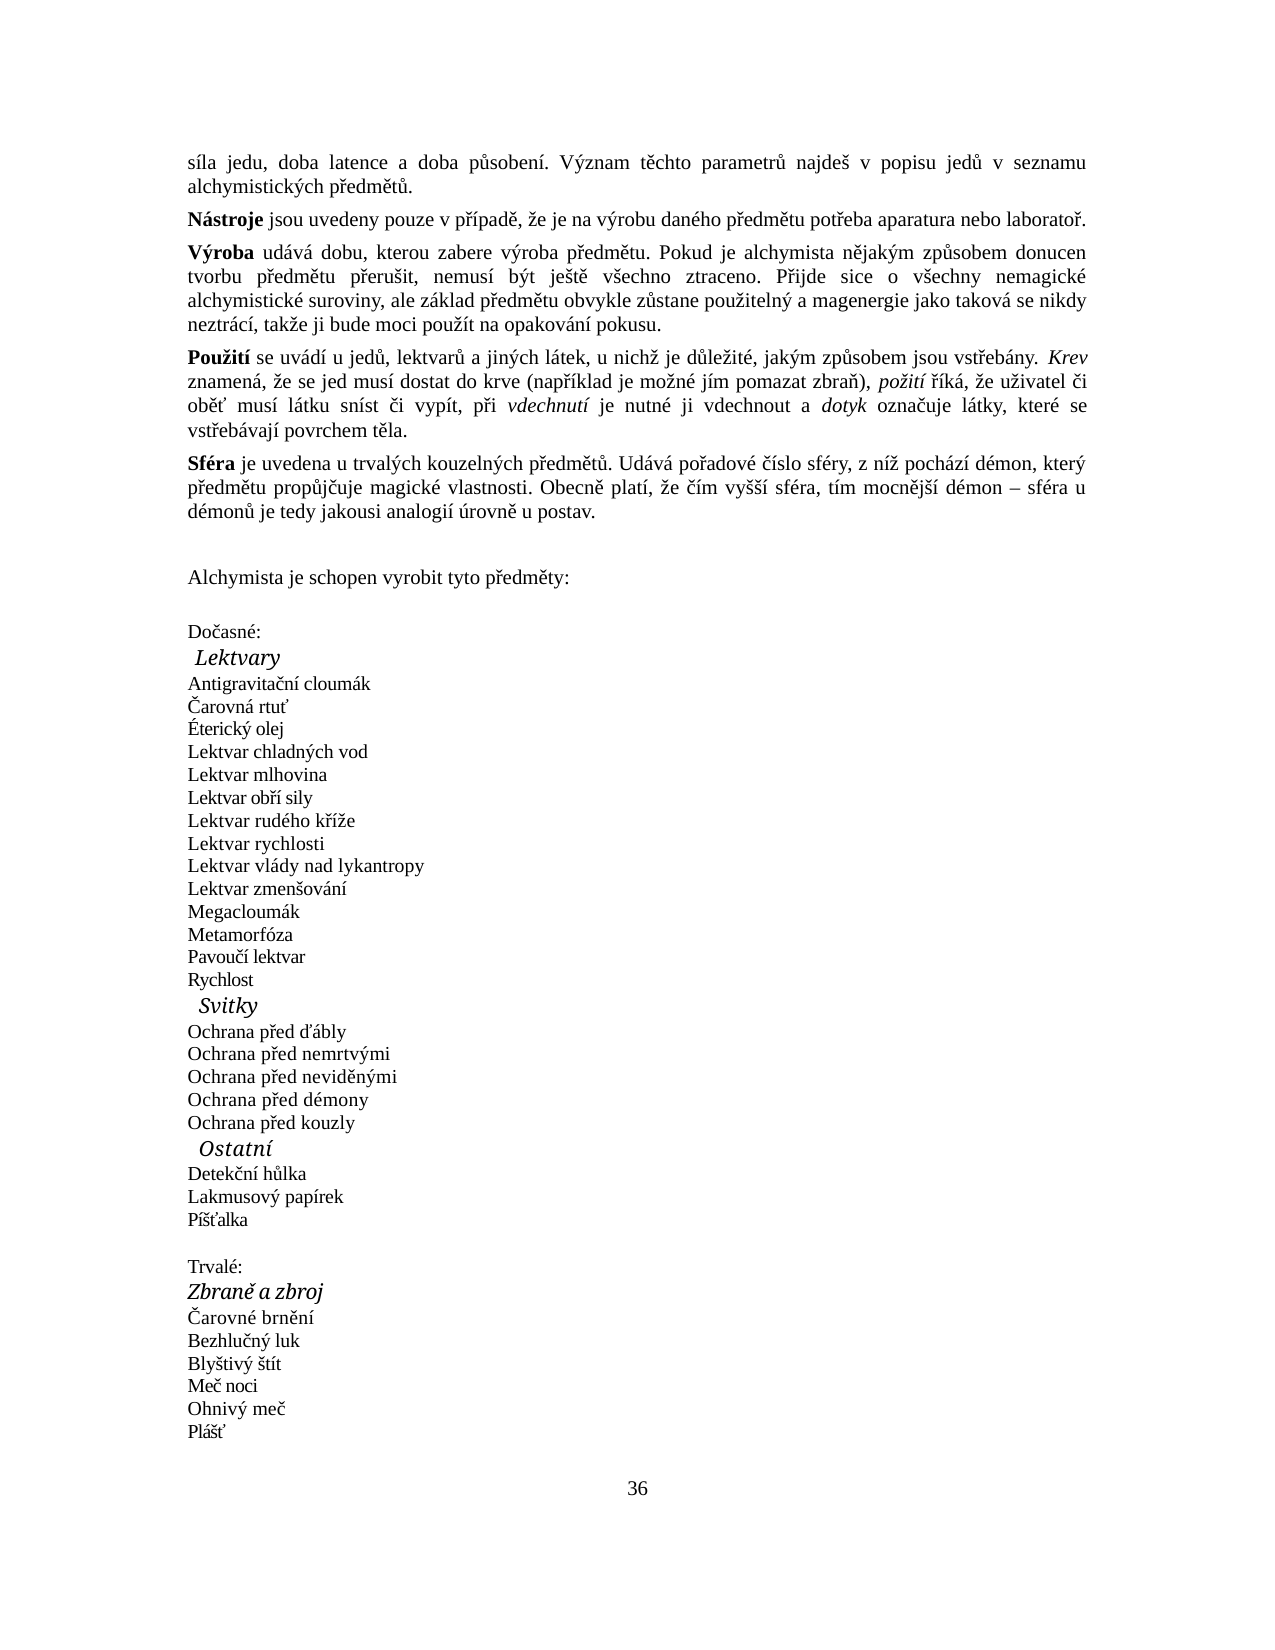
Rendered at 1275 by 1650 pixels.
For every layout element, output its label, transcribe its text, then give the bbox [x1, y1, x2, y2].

text Blyštivý štít [187, 1351, 937, 1374]
text Ochrana před nemrtvými [187, 1042, 1027, 1065]
text Nástroje jsou uvedeny pouze v případě, že je na výrobu daného předmětu potřeba aparatura nebo laboratoř. [187, 207, 1087, 231]
text Pavoučí lektvar [187, 946, 930, 968]
text Sféra je uvedena u trvalých kouzelných předmětů. Udává pořadové číslo sféry, z níž pochází démon, který předmětu propůjčuje magické vlastnosti. Obecně platí, že čím vyšší sféra, tím mocnější démon – sféra u démonů je tedy jakousi analogií úrovně u postav. [187, 451, 1087, 523]
text Lektvar rudého kříže [187, 809, 997, 831]
text Meč noci [187, 1374, 937, 1397]
text Rychlost [187, 968, 930, 991]
text Metamorfóza [187, 923, 930, 946]
text Výroba udává dobu, kterou zabere výroba předmětu. Pokud je alchymista nějakým způsobem donucen tvorbu předmětu přerušit, nemusí být ještě všechno ztraceno. Přijde sice o všechny nemagické alchymistické suroviny, ale základ předmětu obvykle zůstane použitelný a magenergie jako taková se nikdy neztrácí, takže ji bude moci použít na opakování pokusu. [187, 240, 1087, 336]
text Lektvar vlády nad lykantropy [187, 854, 1050, 877]
text síla jedu, doba latence a doba působení. Význam těchto parametrů najdeš v popisu jedů v seznamu alchymistických předmětů. [187, 150, 1087, 198]
text Plášť [187, 1420, 937, 1443]
text Ochrana před ďábly [187, 1019, 1027, 1042]
text Lektvar chladných vod [187, 740, 997, 763]
text Lektvar obří sily [187, 786, 997, 809]
text Použití se uvádí u jedů, lektvarů a jiných látek, u nichž je důležité, jakým způsobem jsou vstřebány. Krev znamená, že se jed musí dostat do krve (například je možné jím pomazat zbraň), požití říká, že uživatel či oběť musí látku sníst či vypít, při vdechnutí je nutné ji vdechnout a dotyk označuje látky, které se vstřebávají povrchem těla. [187, 345, 1087, 442]
text Dočasné: [187, 621, 1087, 643]
text Trvalé: [187, 1254, 1087, 1277]
text Bezhlučný luk [187, 1329, 937, 1351]
text Ochrana před kouzly [187, 1111, 1027, 1134]
text Ochrana před démony [187, 1088, 1027, 1111]
text Ohnivý meč [187, 1397, 937, 1420]
text Lektvar mlhovina [187, 763, 997, 786]
text Zbraně a zbroj [187, 1277, 937, 1306]
text Čarovné brnění [187, 1306, 937, 1329]
text Lektvar zmenšování [187, 877, 1050, 900]
text Lakmusový papírek [187, 1185, 1087, 1208]
text Detekční hůlka [187, 1162, 1087, 1185]
text Lektvar rychlosti [187, 831, 997, 854]
text Píšťalka [187, 1208, 1087, 1231]
text Alchymista je schopen vyrobit tyto předměty: [187, 565, 1087, 589]
text Čarovná rtuť [187, 694, 997, 717]
text Megacloumák [187, 900, 1050, 923]
text Antigravitační cloumák [187, 672, 997, 694]
text Éterický olej [187, 717, 997, 740]
text Svitky [199, 991, 1087, 1019]
text Lektvary [195, 643, 1087, 672]
text Ostatní [199, 1134, 1087, 1162]
text Ochrana před neviděnými [187, 1065, 1027, 1088]
